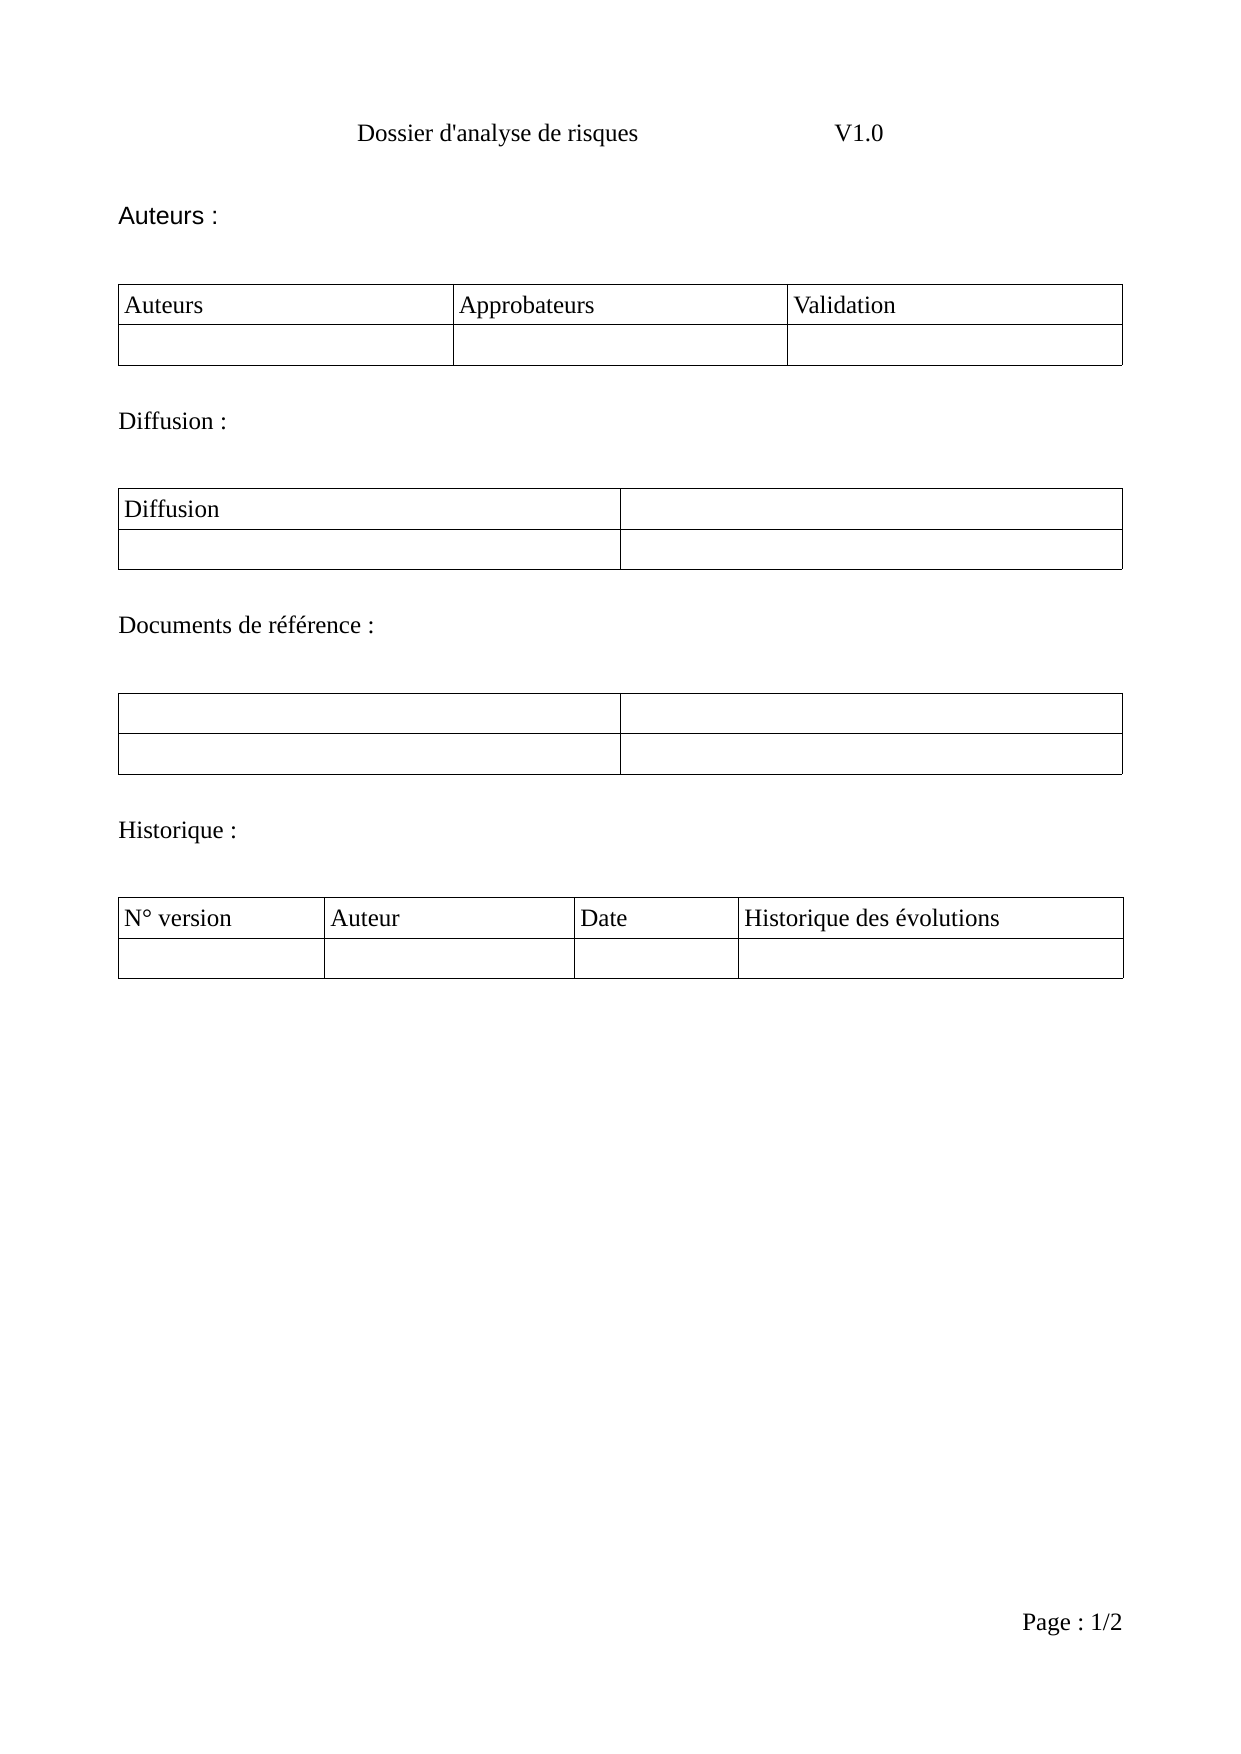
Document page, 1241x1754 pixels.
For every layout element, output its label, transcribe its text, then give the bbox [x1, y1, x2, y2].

table_cell [119, 734, 620, 773]
table_header Approbateurs [454, 285, 787, 324]
table_cell [119, 939, 324, 978]
table_cell [325, 939, 574, 978]
subtitle Auteurs : [118, 201, 1122, 230]
table_cell [575, 939, 738, 978]
table_cell [119, 325, 453, 364]
table_cell [454, 325, 787, 364]
table_header Validation [788, 285, 1122, 324]
text Historique : [118, 815, 1122, 843]
table_cell [621, 530, 1122, 569]
text Diffusion : [118, 406, 1122, 434]
table_header [621, 489, 1122, 529]
table_header Auteur [325, 898, 574, 938]
table_cell [788, 325, 1122, 364]
table_header [119, 694, 620, 733]
table_header [621, 694, 1122, 733]
table_header Auteurs [119, 285, 453, 324]
text Documents de référence : [118, 610, 1122, 639]
table_header Date [575, 898, 738, 938]
table_cell [739, 939, 1123, 978]
table_header Diffusion [119, 489, 620, 529]
table_header N° version [119, 898, 324, 938]
table_header Historique des évolutions [739, 898, 1123, 938]
table_cell [119, 530, 620, 569]
table_cell [621, 734, 1122, 773]
